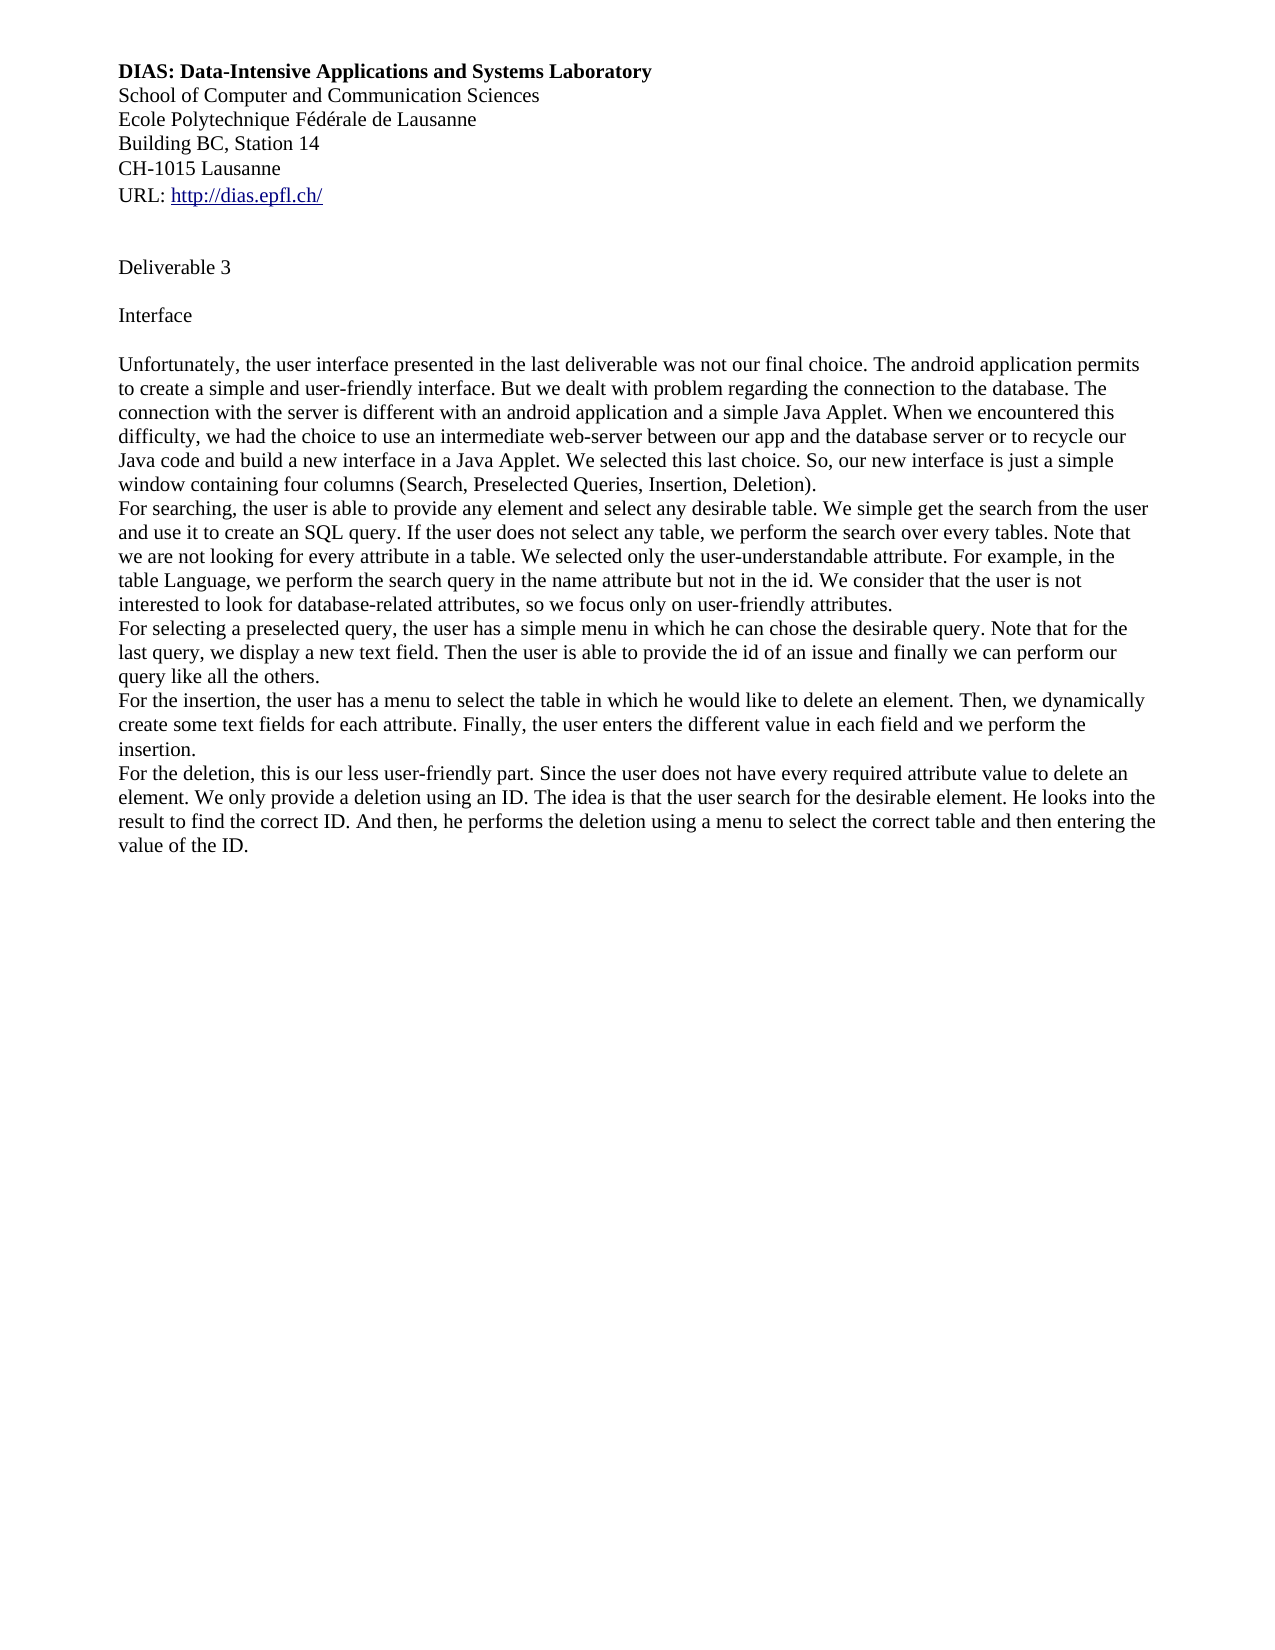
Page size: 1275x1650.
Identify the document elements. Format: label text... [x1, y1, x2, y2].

text Interface [118, 303, 1157, 327]
text For selecting a preselected query, the user has a simple menu in which he can chose the desirable query. Note that for the last query, we display a new text field. Then the user is able to provide the id of an issue and finally we can perform our query like all the others. [118, 616, 1157, 688]
text Deliverable 3 [118, 255, 1157, 279]
text For the deletion, this is our less user-friendly part. Since the user does not have every required attribute value to delete an element. We only provide a deletion using an ID. The idea is that the user search for the desirable element. He looks into the result to find the correct ID. And then, he performs the deletion using a menu to select the correct table and then entering the value of the ID. [118, 761, 1157, 857]
text For the insertion, the user has a menu to select the table in which he would like to delete an element. Then, we dynamically create some text fields for each attribute. Finally, the user enters the different value in each field and we perform the insertion. [118, 688, 1157, 761]
text Unfortunately, the user interface presented in the last deliverable was not our final choice. The android application permits to create a simple and user-friendly interface. But we dealt with problem regarding the connection to the database. The connection with the server is different with an android application and a simple Java Applet. When we encountered this difficulty, we had the choice to use an intermediate web-server between our app and the database server or to recycle our Java code and build a new interface in a Java Applet. We selected this last choice. So, our new interface is just a simple window containing four columns (Search, Preselected Queries, Insertion, Deletion). [118, 351, 1157, 496]
text For searching, the user is able to provide any element and select any desirable table. We simple get the search from the user and use it to create an SQL query. If the user does not select any table, we perform the search over every tables. Note that we are not looking for every attribute in a table. We selected only the user-understandable attribute. For example, in the table Language, we perform the search query in the name attribute but not in the id. We consider that the user is not interested to look for database-related attributes, so we focus only on user-friendly attributes. [118, 496, 1157, 616]
